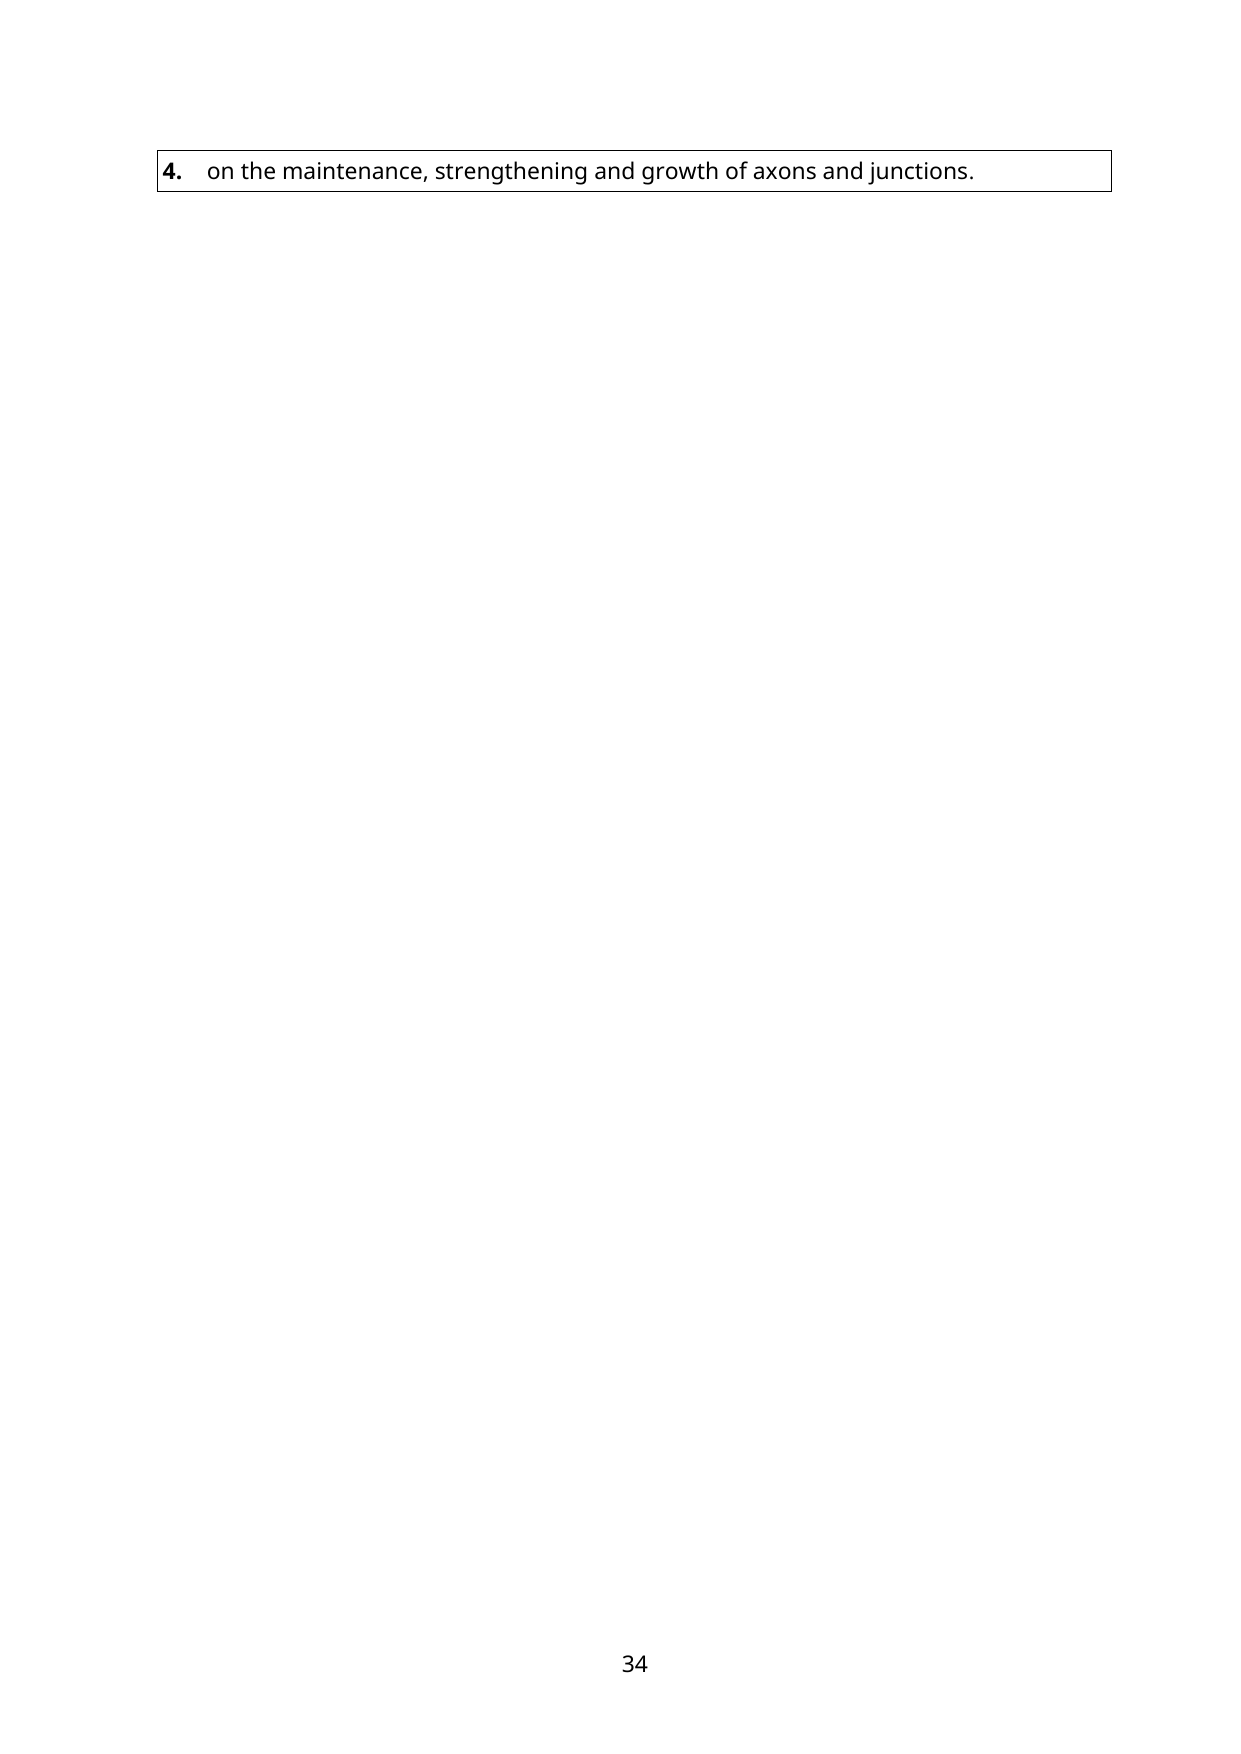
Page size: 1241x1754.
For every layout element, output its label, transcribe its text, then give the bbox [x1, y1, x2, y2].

list on the maintenance, strengthening and growth of axons and junctions. [158, 151, 1111, 191]
